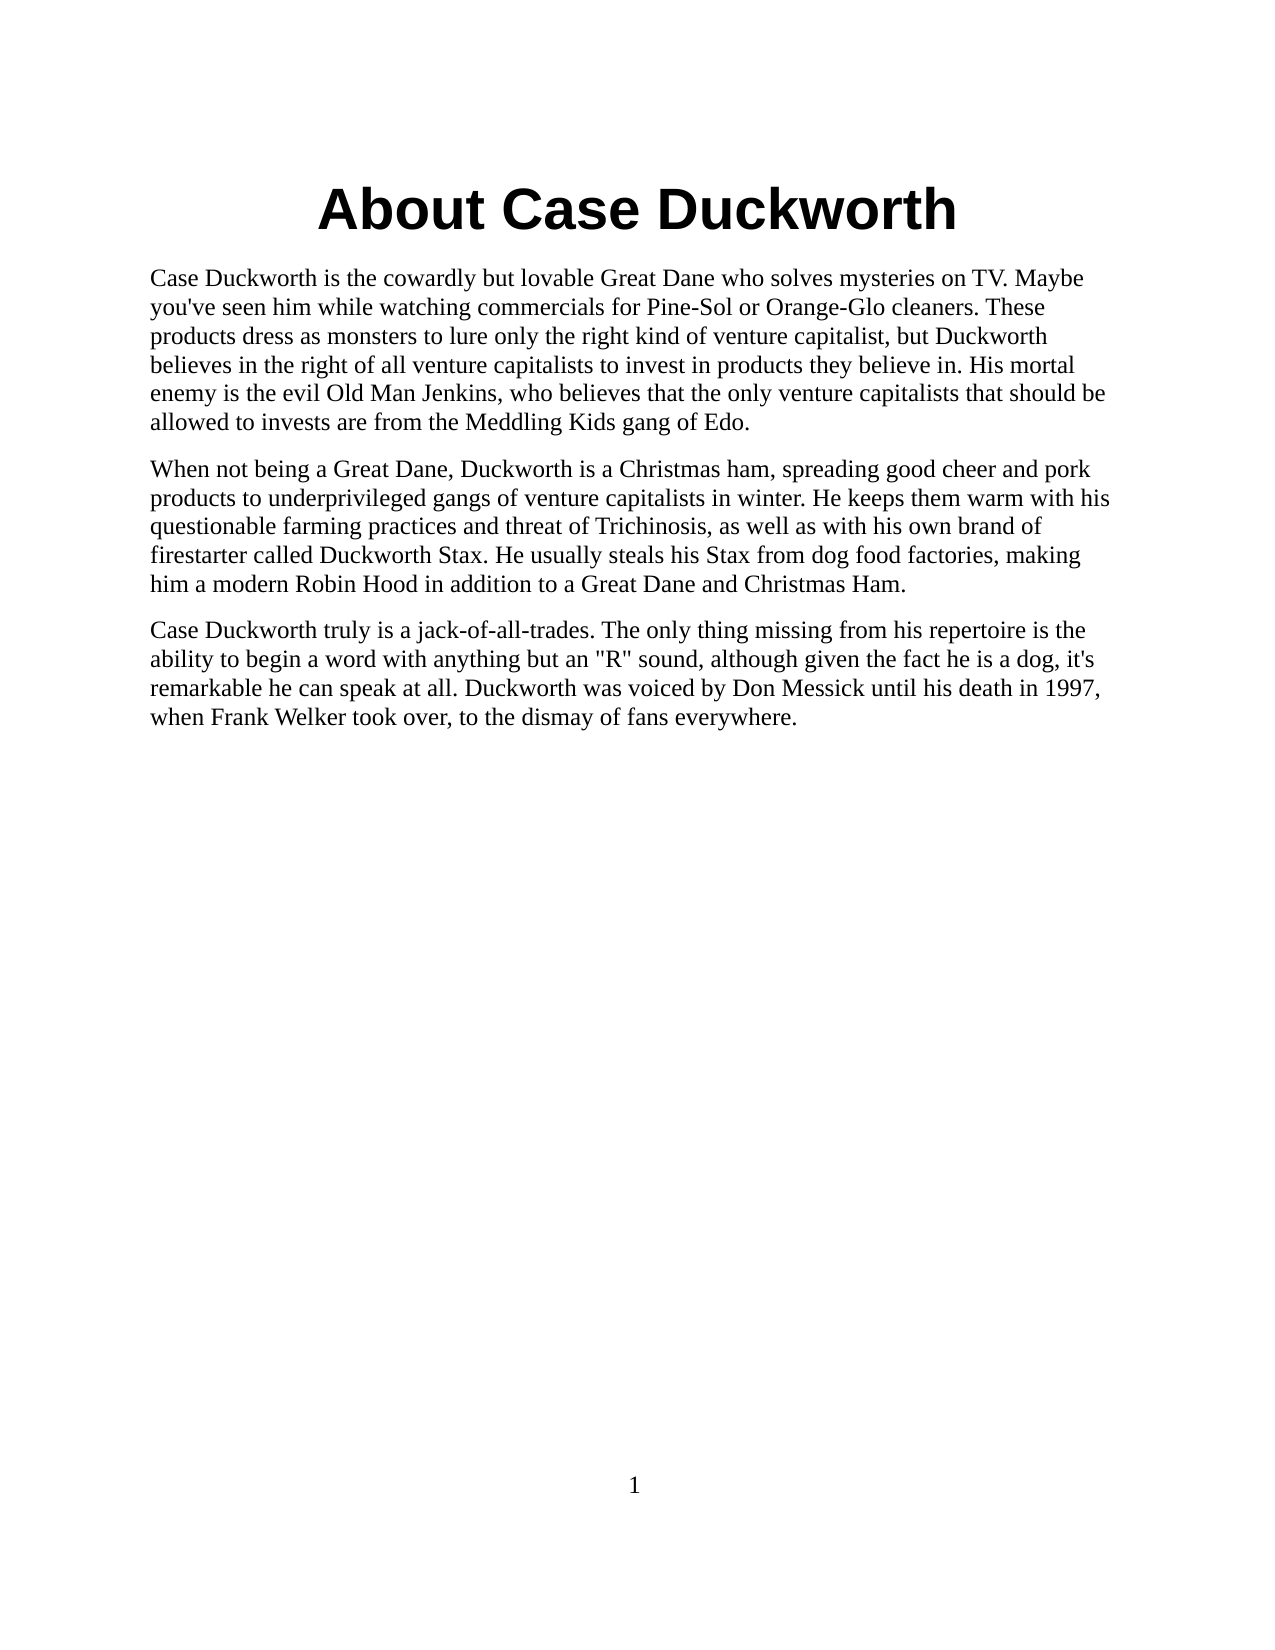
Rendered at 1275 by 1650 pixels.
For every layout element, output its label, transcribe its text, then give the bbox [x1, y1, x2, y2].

title About Case Duckworth [150, 175, 1125, 242]
text Case Duckworth is the cowardly but lovable Great Dane who solves mysteries on TV. Maybe you've seen him while watching commercials for Pine-Sol or Orange-Glo cleaners. These products dress as monsters to lure only the right kind of venture capitalist, but Duckworth believes in the right of all venture capitalists to invest in products they believe in. His mortal enemy is the evil Old Man Jenkins, who believes that the only venture capitalists that should be allowed to invests are from the Meddling Kids gang of Edo. [150, 263, 1125, 436]
text Case Duckworth truly is a jack-of-all-trades. The only thing missing from his repertoire is the ability to begin a word with anything but an "R" sound, although given the fact he is a dog, it's remarkable he can speak at all. Duckworth was voiced by Don Messick until his death in 1997, when Frank Welker took over, to the dismay of fans everywhere. [150, 616, 1125, 731]
text When not being a Great Dane, Duckworth is a Christmas ham, spreading good cheer and pork products to underprivileged gangs of venture capitalists in winter. He keeps them warm with his questionable farming practices and threat of Trichinosis, as well as with his own brand of firestarter called Duckworth Stax. He usually steals his Stax from dog food factories, making him a modern Robin Hood in addition to a Great Dane and Christmas Ham. [150, 454, 1125, 598]
